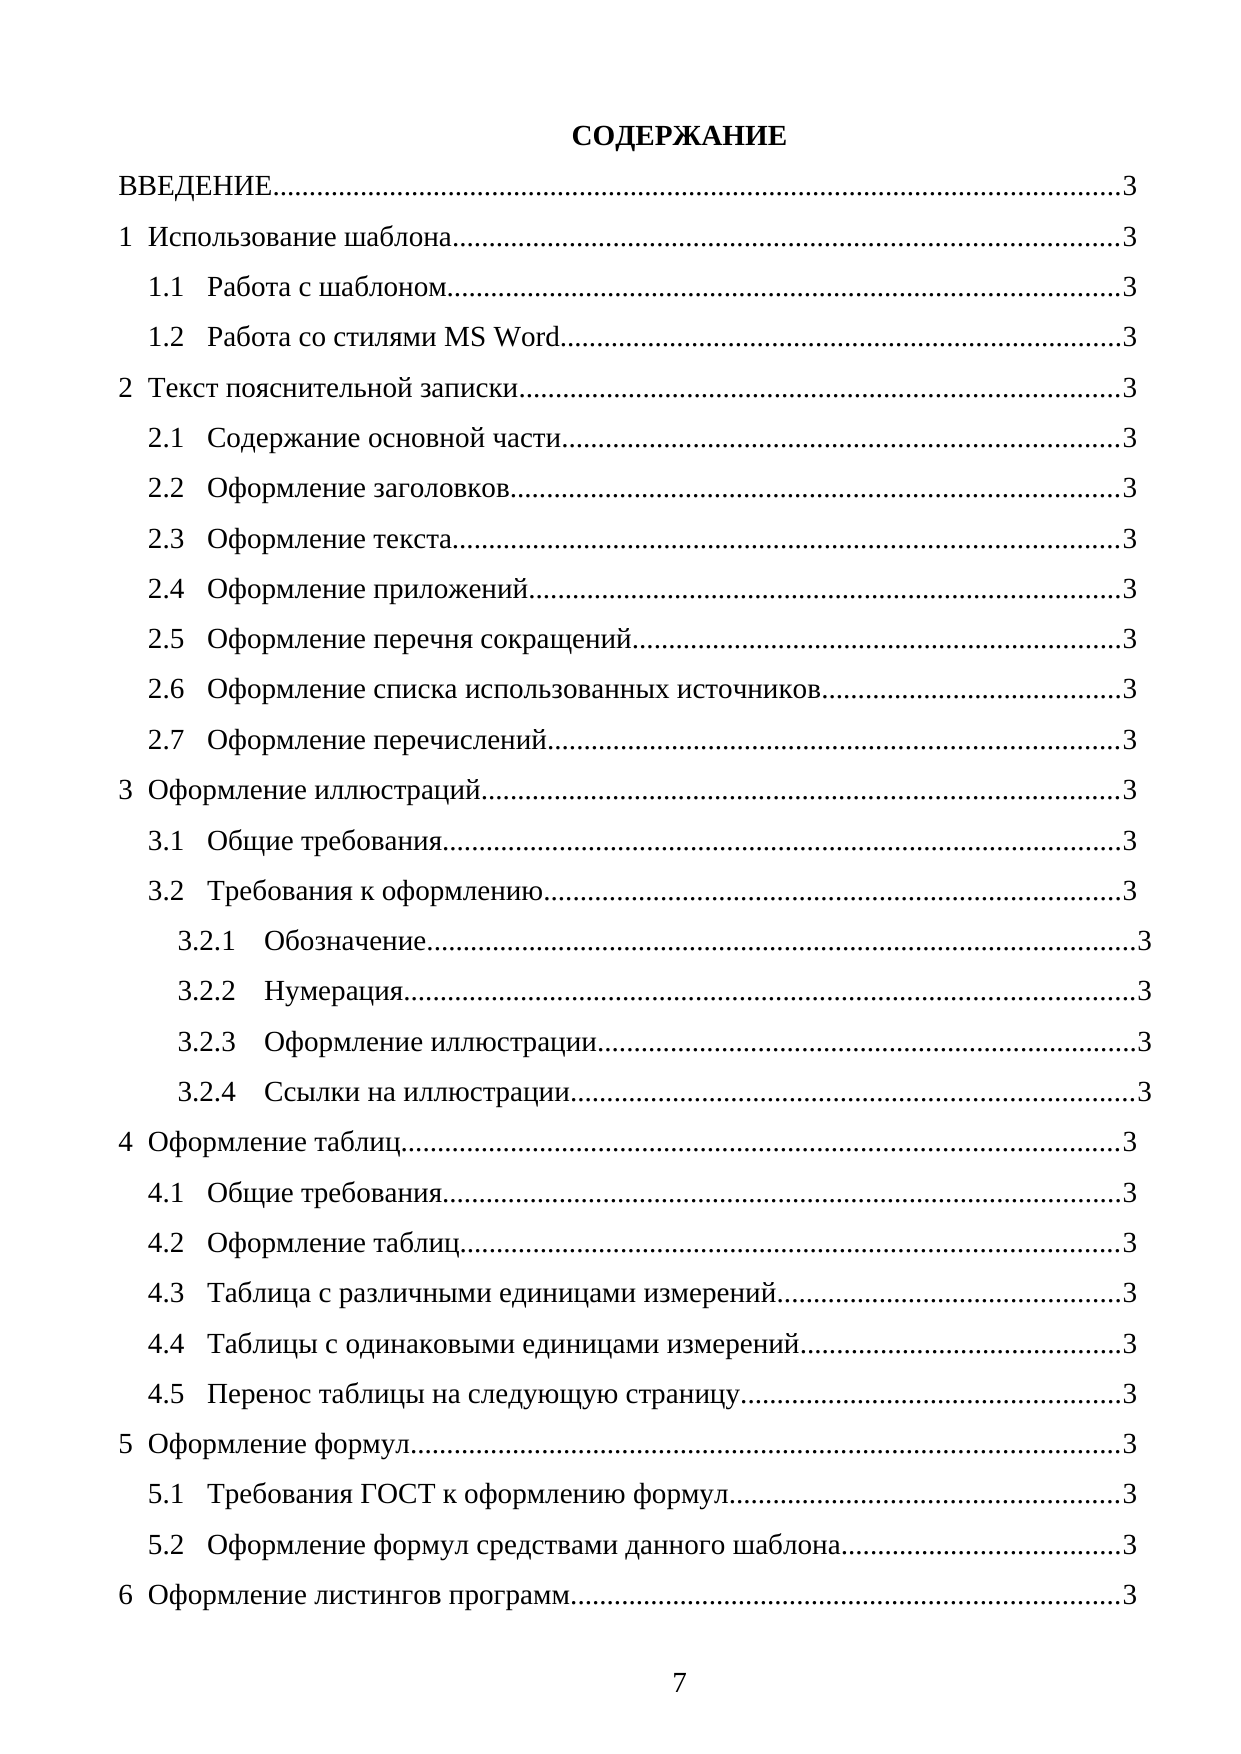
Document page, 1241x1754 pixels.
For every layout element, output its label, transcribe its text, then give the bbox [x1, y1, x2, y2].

text 2.6 Оформление списка использованных источников 3 [148, 672, 1152, 705]
text 1 Использование шаблона 3 [118, 219, 1152, 252]
text 4.4 Таблицы с одинаковыми единицами измерений 3 [148, 1326, 1152, 1359]
text 2.4 Оформление приложений 3 [148, 571, 1152, 604]
text 6 Оформление листингов программ 3 [118, 1577, 1152, 1611]
text 5.1 Требования ГОСТ к оформлению формул 3 [148, 1477, 1152, 1510]
text 4.1 Общие требования 3 [148, 1175, 1152, 1208]
text 3.2.2 Нумерация 3 [177, 973, 1152, 1007]
text 2.3 Оформление текста 3 [148, 521, 1152, 554]
text 4.5 Перенос таблицы на следующую страницу 3 [148, 1376, 1152, 1409]
text 5.2 Оформление формул средствами данного шаблона 3 [148, 1527, 1152, 1561]
text 3 Оформление иллюстраций 3 [118, 772, 1152, 806]
text 1.2 Работа со стилями MS Word 3 [148, 319, 1152, 353]
text 3.2.3 Оформление иллюстрации 3 [177, 1024, 1152, 1057]
text 3.2.1 Обозначение 3 [177, 923, 1152, 957]
text 2.2 Оформление заголовков 3 [148, 470, 1152, 504]
text 4.2 Оформление таблиц 3 [148, 1225, 1152, 1259]
text 1.1 Работа с шаблоном 3 [148, 269, 1152, 303]
text 4.3 Таблица с различными единицами измерений 3 [148, 1275, 1152, 1309]
text 2 Текст пояснительной записки 3 [118, 370, 1152, 403]
text 4 Оформление таблиц 3 [118, 1124, 1152, 1158]
text 2.7 Оформление перечислений 3 [148, 722, 1152, 756]
text 5 Оформление формул 3 [118, 1426, 1152, 1460]
text СОДЕРЖАНИЕ [207, 118, 1152, 152]
text 2.5 Оформление перечня сокращений 3 [148, 621, 1152, 655]
text 3.2 Требования к оформлению 3 [148, 873, 1152, 906]
text 3.1 Общие требования 3 [148, 823, 1152, 856]
text 2.1 Содержание основной части 3 [148, 420, 1152, 454]
text ВВЕДЕНИЕ 3 [118, 168, 1152, 202]
text 3.2.4 Ссылки на иллюстрации 3 [177, 1074, 1152, 1108]
